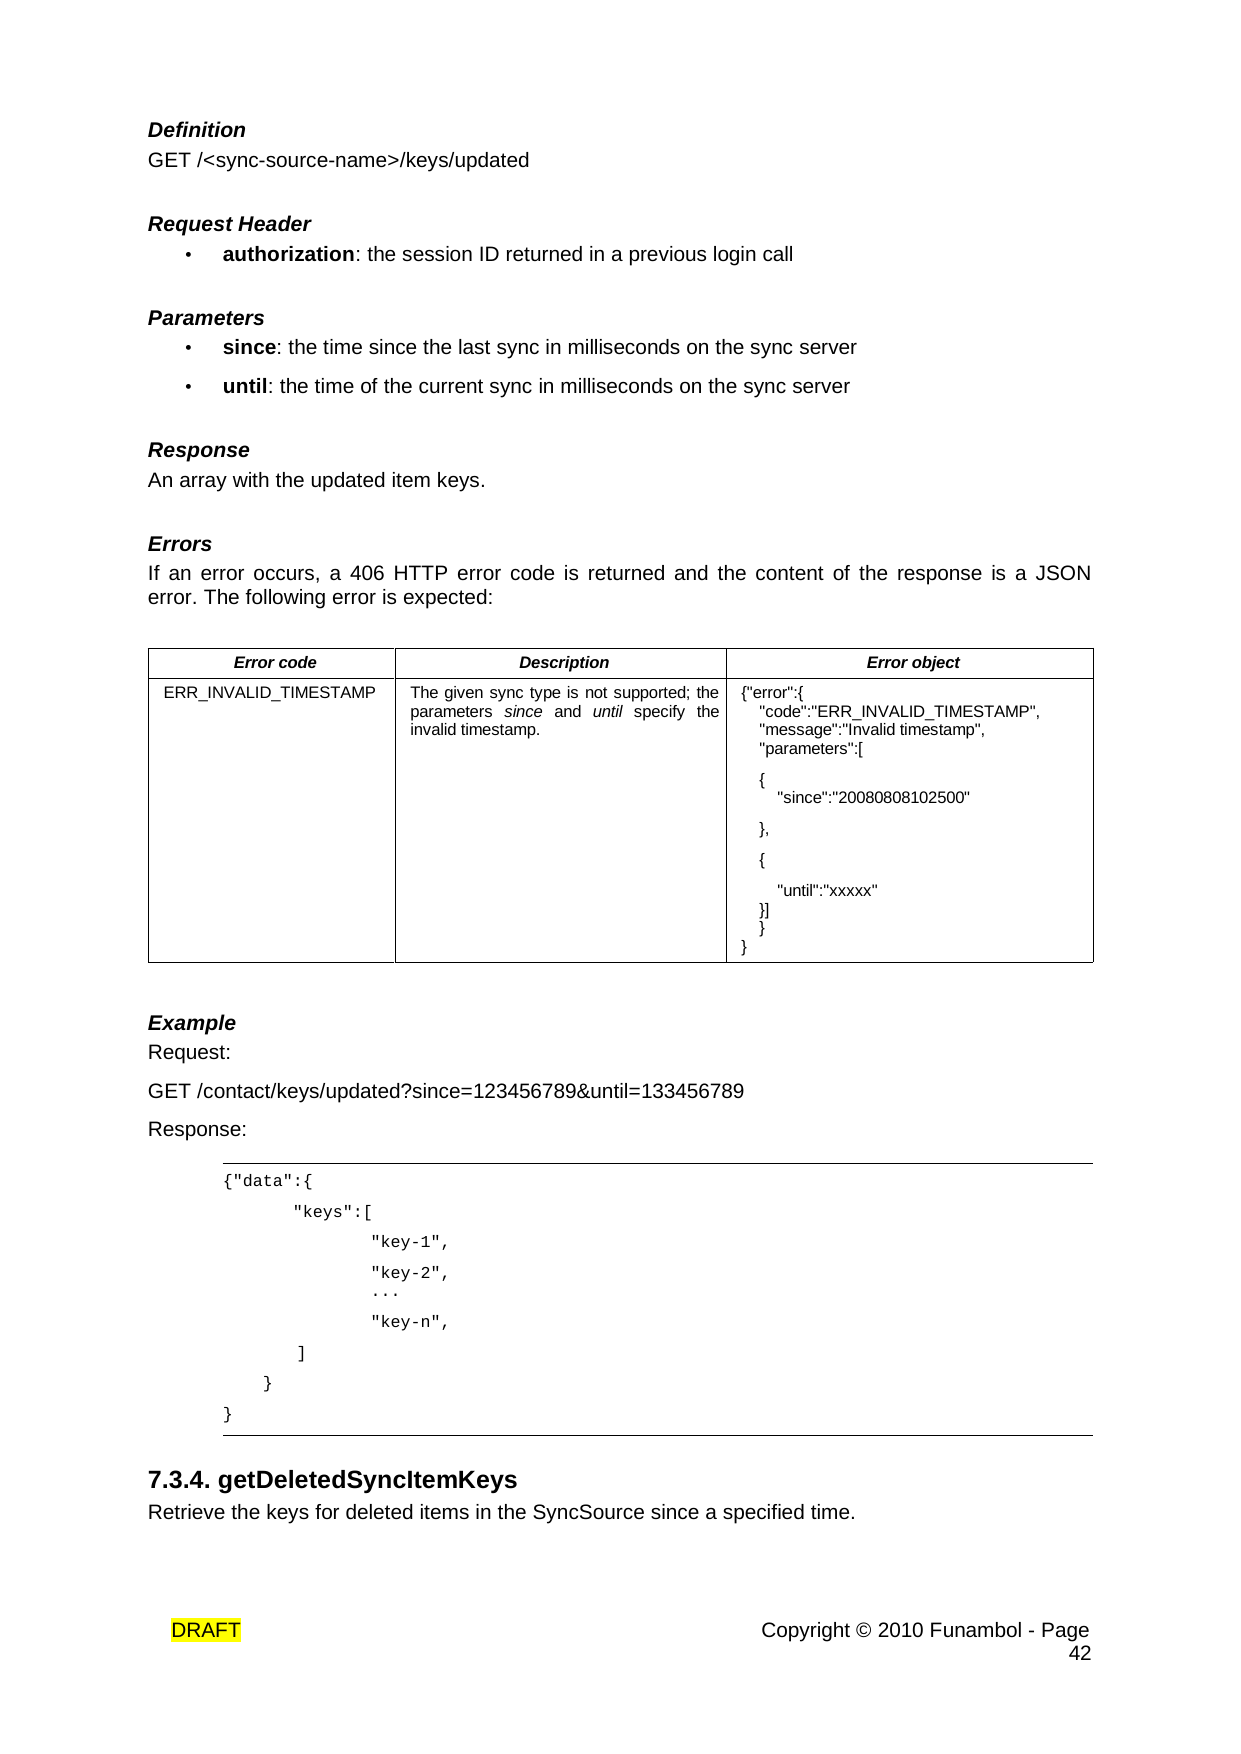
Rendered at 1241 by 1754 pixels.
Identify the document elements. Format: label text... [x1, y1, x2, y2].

table_cell {"error":{ "code":"ERR_INVALID_TIMESTAMP", "message":"Invalid timestamp", "parameters":[ { "since":"20080808102500" }, { "until":"xxxxx" }] } } [727, 679, 1093, 962]
text "keys":[ [223, 1193, 1093, 1222]
list since: the time since the last sync in milliseconds on the sync server [185, 336, 1093, 359]
table_cell ERR_INVALID_TIMESTAMP [149, 679, 394, 962]
table_header Error code [149, 649, 394, 678]
text "key-n", [223, 1303, 1093, 1332]
text GET /<sync-source-name>/keys/updated [148, 148, 1093, 172]
text If an error occurs, a 406 HTTP error code is returned and the content of the response is a JSON error. The following error is expected: [148, 562, 1093, 609]
text ] [223, 1334, 1093, 1363]
list authorization: the session ID returned in a previous login call [185, 242, 1093, 266]
text GET /contact/keys/updated?since=123456789&until=133456789 [148, 1079, 1093, 1103]
table_header Error object [727, 649, 1093, 678]
subtitle Definition [148, 118, 1093, 142]
text {"data":{ [223, 1164, 1093, 1191]
text Request: [148, 1041, 1093, 1064]
subtitle Errors [148, 532, 1093, 556]
table_cell The given sync type is not supported; the parameters since and until specify the invalid timestamp. [396, 679, 726, 962]
text Retrieve the keys for deleted items in the SyncSource since a specified time. [148, 1500, 1093, 1524]
subtitle Request Header [148, 212, 1093, 236]
subtitle getDeletedSyncItemKeys [148, 1466, 1093, 1494]
subtitle Response [148, 438, 1093, 462]
text "key-1", [223, 1224, 1093, 1253]
text } [223, 1365, 1093, 1394]
table_header Description [396, 649, 726, 678]
text An array with the updated item keys. [148, 468, 1093, 492]
list until: the time of the current sync in milliseconds on the sync server [185, 374, 1093, 398]
text } [223, 1395, 1093, 1435]
subtitle Parameters [148, 306, 1093, 329]
subtitle Example [148, 1011, 1093, 1034]
text "key-2", ... [223, 1254, 1093, 1302]
text Response: [148, 1118, 1093, 1141]
